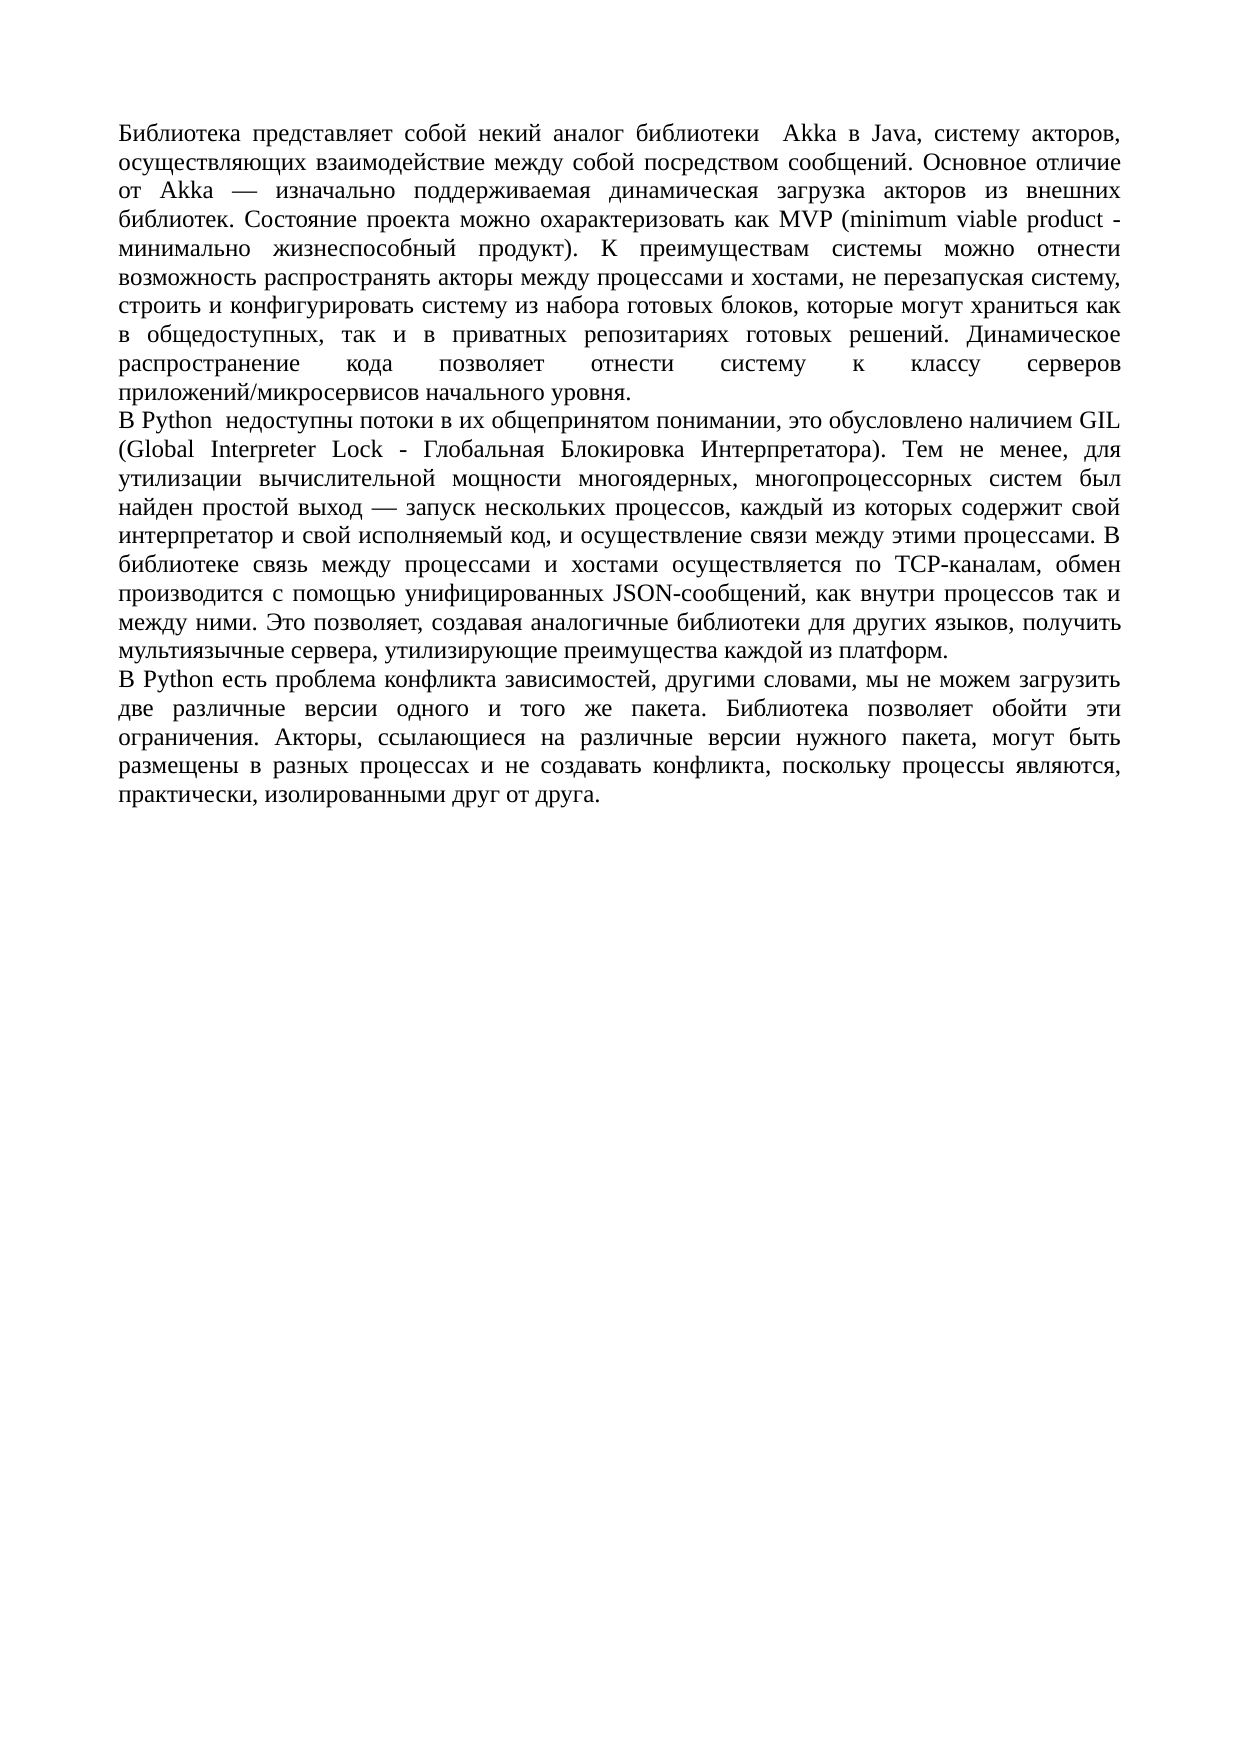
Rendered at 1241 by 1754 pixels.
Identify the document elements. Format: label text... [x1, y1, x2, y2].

text Библиотека представляет собой некий аналог библиотеки Akka в Java, систему акторов, осуществляющих взаимодействие между собой посредством сообщений. Основное отличие от Akka — изначально поддерживаемая динамическая загрузка акторов из внешних библиотек. Состояние проекта можно охарактеризовать как MVP (minimum viable product - минимально жизнеспособный продукт). К преимуществам системы можно отнести возможность распространять акторы между процессами и хостами, не перезапуская систему, строить и конфигурировать систему из набора готовых блоков, которые могут храниться как в общедоступных, так и в приватных репозитариях готовых решений. Динамическое распространение кода позволяет отнести систему к классу серверов приложений/микросервисов начального уровня. [118, 118, 1122, 406]
text В Python недоступны потоки в их общепринятом понимании, это обусловлено наличием GIL (Global Interpreter Lock - Глобальная Блокировка Интерпретатора). Тем не менее, для утилизации вычислительной мощности многоядерных, многопроцессорных систем был найден простой выход — запуск нескольких процессов, каждый из которых содержит свой интерпретатор и свой исполняемый код, и осуществление связи между этими процессами. В библиотеке связь между процессами и хостами осуществляется по TCP-каналам, обмен производится с помощью унифицированных JSON-сообщений, как внутри процессов так и между ними. Это позволяет, создавая аналогичные библиотеки для других языков, получить мультиязычные сервера, утилизирующие преимущества каждой из платформ. [118, 406, 1122, 664]
text В Python есть проблема конфликта зависимостей, другими словами, мы не можем загрузить две различные версии одного и того же пакета. Библиотека позволяет обойти эти ограничения. Акторы, ссылающиеся на различные версии нужного пакета, могут быть размещены в разных процессах и не создавать конфликта, поскольку процессы являются, практически, изолированными друг от друга. [118, 664, 1122, 808]
